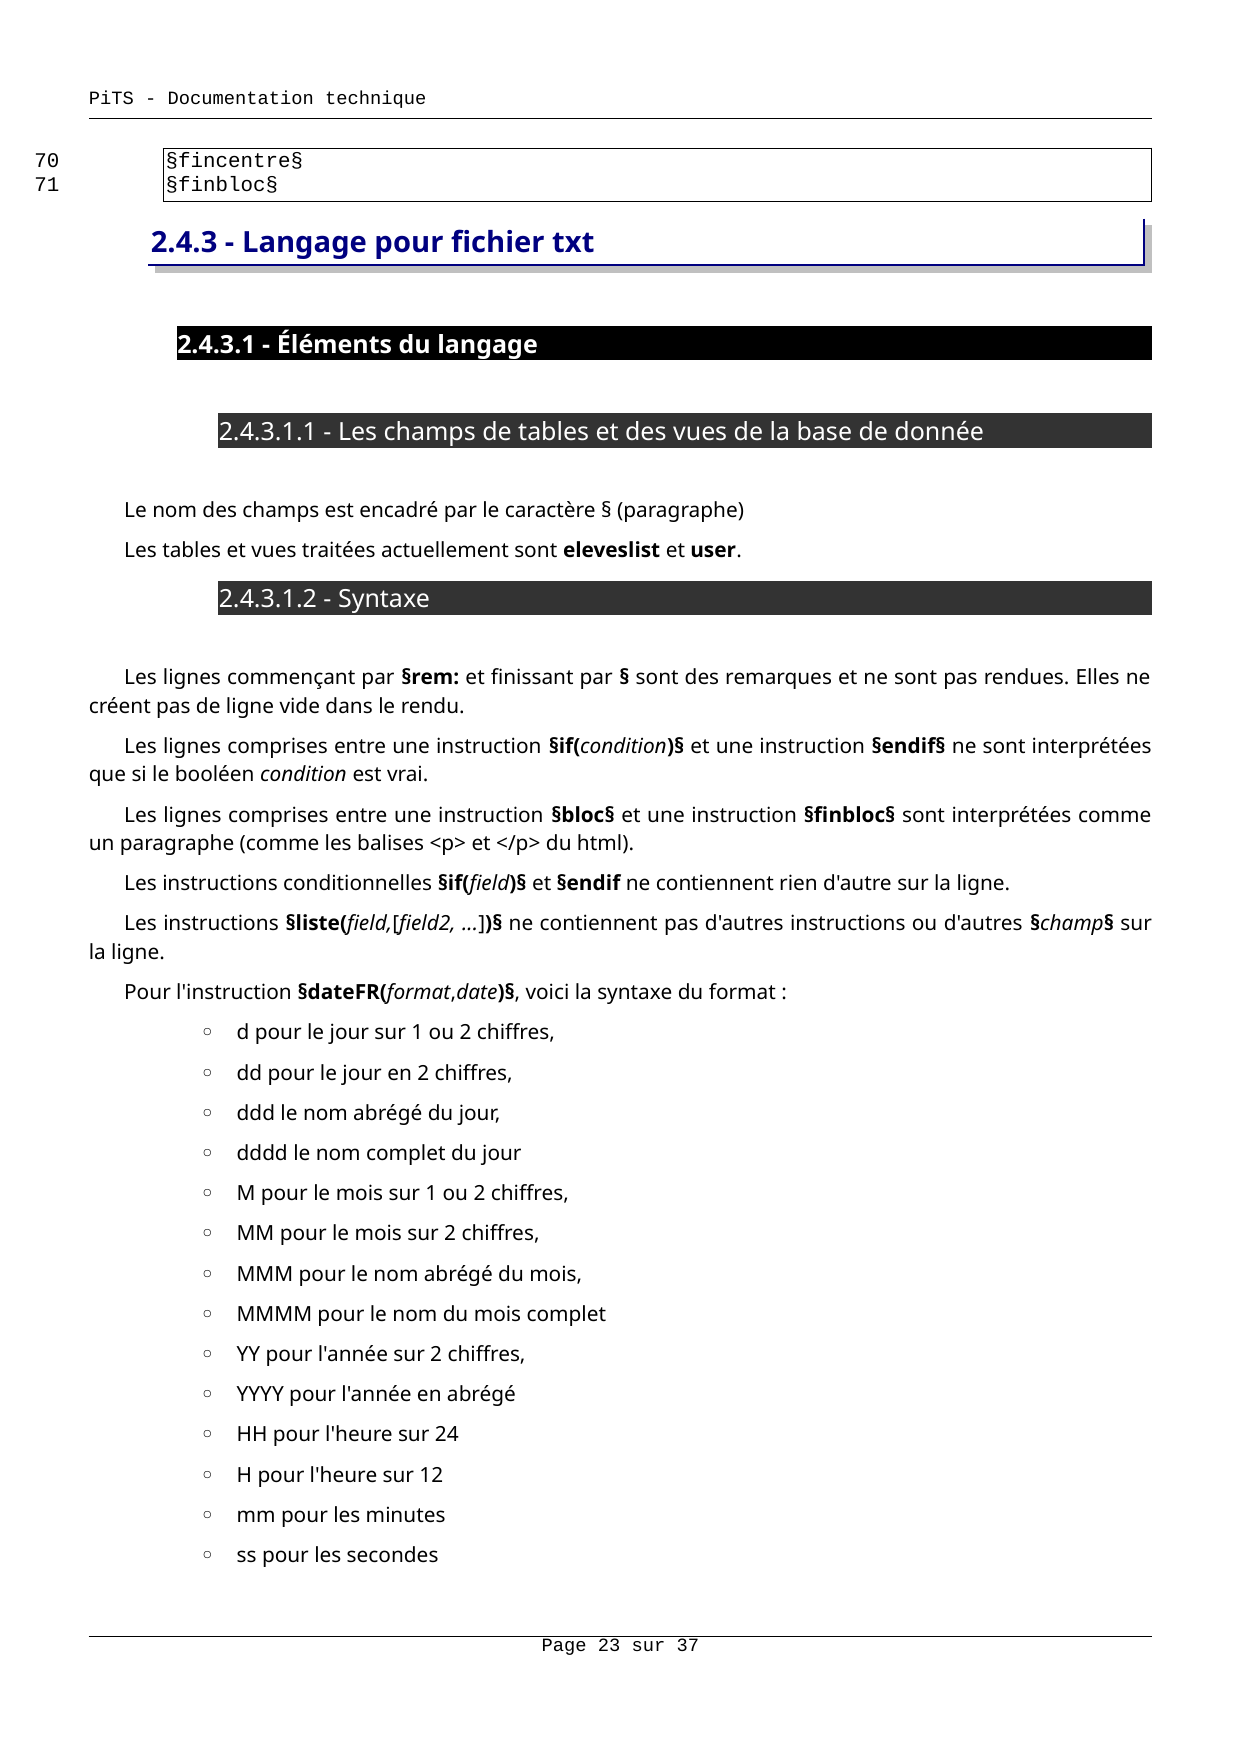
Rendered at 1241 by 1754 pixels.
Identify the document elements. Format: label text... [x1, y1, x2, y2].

list ddd le nom abrégé du jour, [199, 1098, 1152, 1126]
list dd pour le jour en 2 chiffres, [199, 1058, 1152, 1086]
list HH pour l'heure sur 24 [199, 1419, 1152, 1448]
text Pour l'instruction §dateFR(format,date)§, voici la syntaxe du format : [88, 977, 1152, 1006]
list ss pour les secondes [199, 1540, 1152, 1568]
list dddd le nom complet du jour [199, 1138, 1152, 1166]
subtitle Syntaxe [218, 581, 1152, 615]
text Le nom des champs est encadré par le caractère § (paragraphe) [88, 495, 1152, 523]
list M pour le mois sur 1 ou 2 chiffres, [199, 1178, 1152, 1207]
text Les lignes commençant par §rem: et finissant par § sont des remarques et ne sont pas rendues. Elles ne créent pas de ligne vide dans le rendu. [88, 662, 1152, 719]
list MMM pour le nom abrégé du mois, [199, 1259, 1152, 1287]
text Les instructions §liste(field,[field2, ...])§ ne contiennent pas d'autres instructions ou d'autres §champ§ sur la ligne. [88, 908, 1152, 965]
subtitle Les champs de tables et des vues de la base de donnée [218, 413, 1152, 448]
text Les lignes comprises entre une instruction §if(condition)§ et une instruction §endif§ ne sont interprétées que si le booléen condition est vrai. [88, 731, 1152, 788]
list d pour le jour sur 1 ou 2 chiffres, [199, 1017, 1152, 1046]
text Les tables et vues traitées actuellement sont eleveslist et user. [88, 535, 1152, 563]
list YY pour l'année sur 2 chiffres, [199, 1339, 1152, 1367]
list H pour l'heure sur 12 [199, 1460, 1152, 1488]
subtitle Langage pour fichier txt [148, 218, 1144, 264]
list mm pour les minutes [199, 1500, 1152, 1528]
subtitle Éléments du langage [177, 326, 1152, 360]
list MM pour le mois sur 2 chiffres, [199, 1218, 1152, 1247]
text Les instructions conditionnelles §if(field)§ et §endif ne contiennent rien d'autre sur la ligne. [88, 868, 1152, 897]
text §finbloc§ [164, 171, 1151, 201]
list MMMM pour le nom du mois complet [199, 1299, 1152, 1327]
list YYYY pour l'année en abrégé [199, 1379, 1152, 1408]
text §fincentre§ [164, 149, 1151, 171]
text Les lignes comprises entre une instruction §bloc§ et une instruction §finbloc§ sont interprétées comme un paragraphe (comme les balises <p> et </p> du html). [88, 800, 1152, 857]
